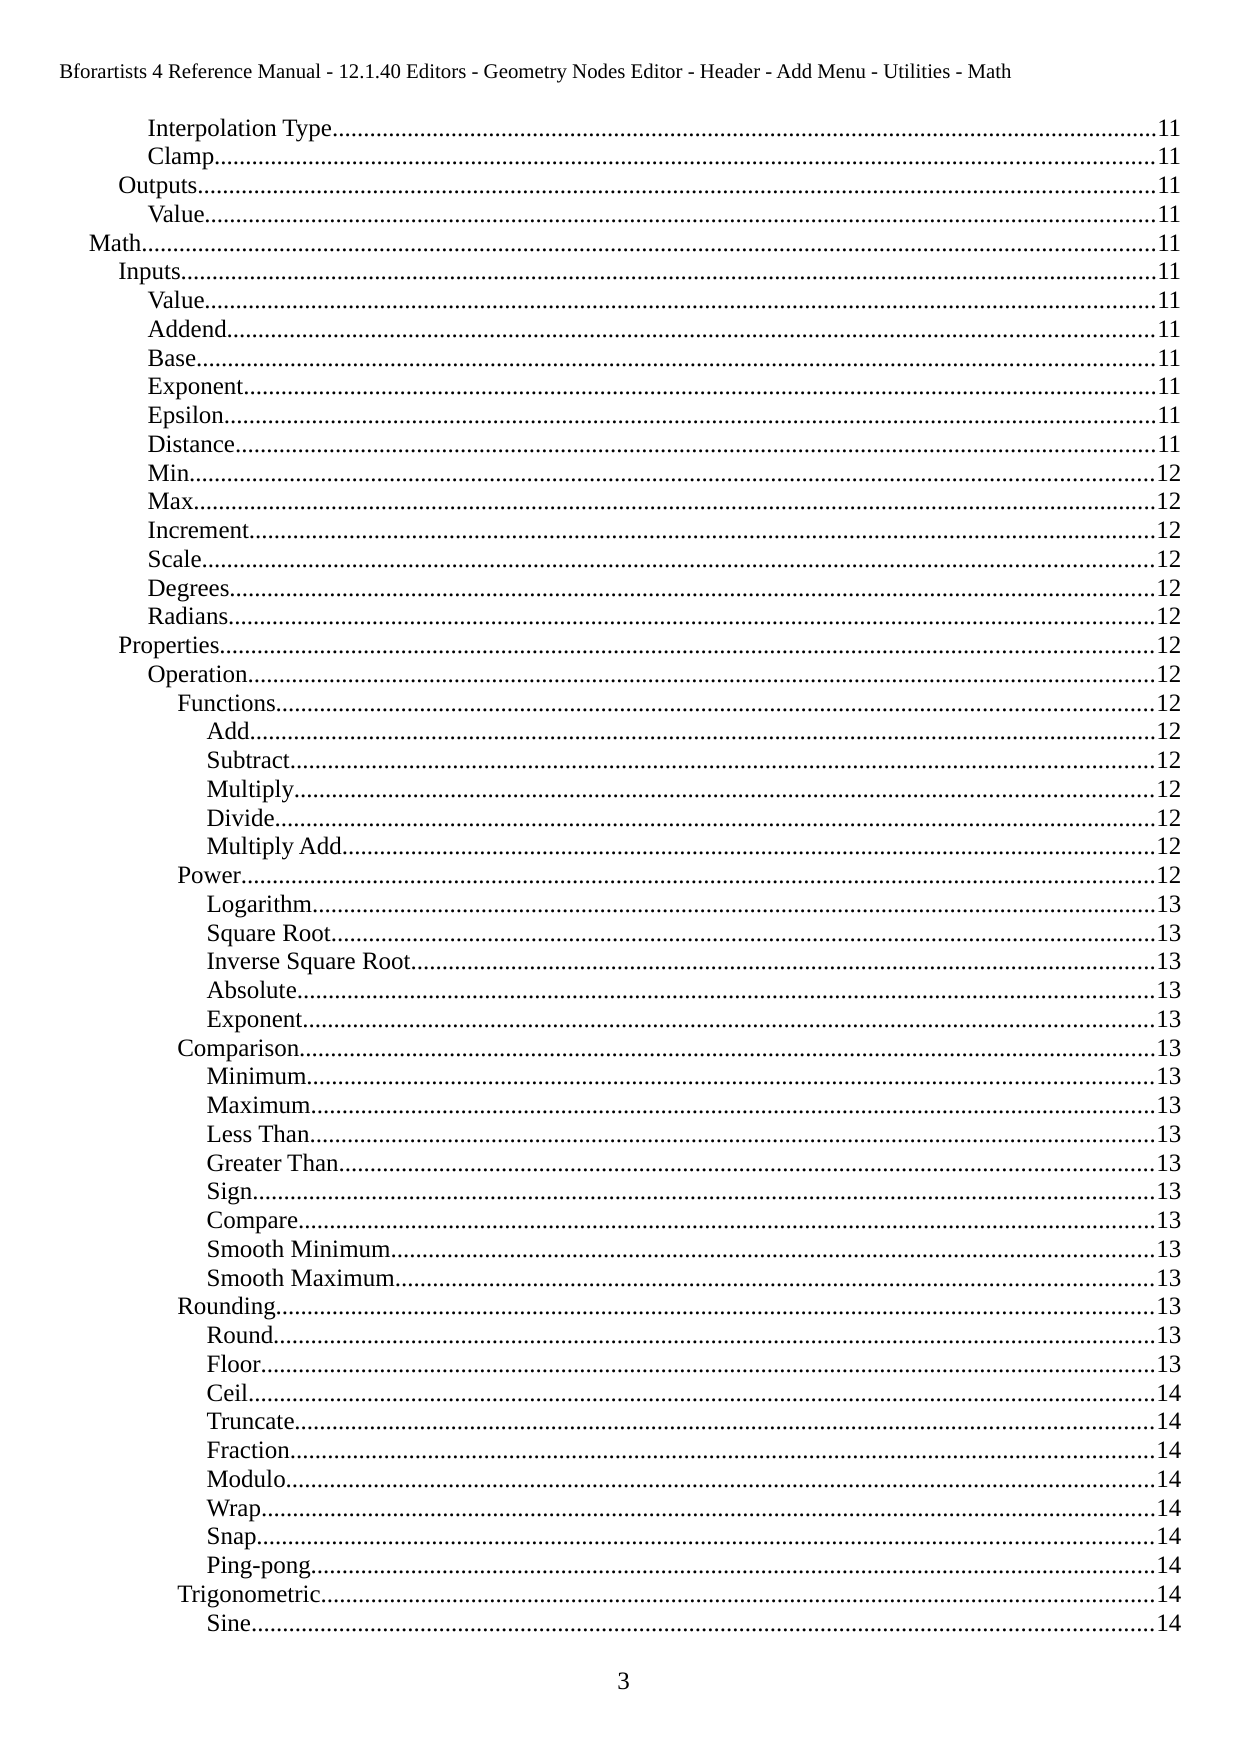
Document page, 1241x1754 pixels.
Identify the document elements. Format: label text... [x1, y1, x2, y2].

text Round 13 [206, 1320, 1181, 1349]
text Floor 13 [206, 1349, 1181, 1378]
text Maximum 13 [206, 1090, 1181, 1119]
text Ping-pong 14 [206, 1550, 1181, 1579]
text Exponent 13 [206, 1004, 1181, 1033]
text Value 11 [147, 285, 1181, 314]
text Radians 12 [147, 601, 1181, 630]
text Modulo 14 [206, 1464, 1181, 1493]
text Comparison 13 [177, 1033, 1181, 1061]
text Exponent 11 [147, 371, 1181, 400]
text Smooth Maximum 13 [206, 1263, 1181, 1291]
text Scale 12 [147, 544, 1181, 573]
text Properties 12 [118, 630, 1181, 659]
text Less Than 13 [206, 1119, 1181, 1148]
text Outputs 11 [118, 170, 1181, 199]
text Epsilon 11 [147, 400, 1181, 429]
text Rounding 13 [177, 1291, 1181, 1320]
text Inputs 11 [118, 256, 1181, 285]
text Absolute 13 [206, 975, 1181, 1004]
text Interpolation Type 11 [147, 113, 1181, 141]
text Fraction 14 [206, 1435, 1181, 1464]
text Wrap 14 [206, 1493, 1181, 1521]
text Trigonometric 14 [177, 1579, 1181, 1608]
text Value 11 [147, 199, 1181, 228]
text Sine 14 [206, 1608, 1181, 1636]
text Math 11 [88, 228, 1181, 256]
text Compare 13 [206, 1205, 1181, 1234]
text Truncate 14 [206, 1406, 1181, 1435]
text Sign 13 [206, 1176, 1181, 1205]
text Min 12 [147, 458, 1181, 486]
text Greater Than 13 [206, 1148, 1181, 1176]
text Degrees 12 [147, 573, 1181, 601]
text Divide 12 [206, 803, 1181, 831]
text Operation 12 [147, 659, 1181, 688]
text Power 12 [177, 860, 1181, 889]
text Multiply Add 12 [206, 831, 1181, 860]
text Max 12 [147, 486, 1181, 515]
text Addend 11 [147, 314, 1181, 343]
text Minimum 13 [206, 1061, 1181, 1090]
text Base 11 [147, 343, 1181, 371]
text Distance 11 [147, 429, 1181, 458]
text Snap 14 [206, 1521, 1181, 1550]
text Logarithm 13 [206, 889, 1181, 918]
text Multiply 12 [206, 774, 1181, 803]
text Increment 12 [147, 515, 1181, 544]
text Subtract 12 [206, 745, 1181, 774]
text Smooth Minimum 13 [206, 1234, 1181, 1263]
text Functions 12 [177, 688, 1181, 716]
text Add 12 [206, 716, 1181, 745]
text Clamp 11 [147, 141, 1181, 170]
text Square Root 13 [206, 918, 1181, 946]
text Inverse Square Root 13 [206, 946, 1181, 975]
text Ceil 14 [206, 1378, 1181, 1406]
